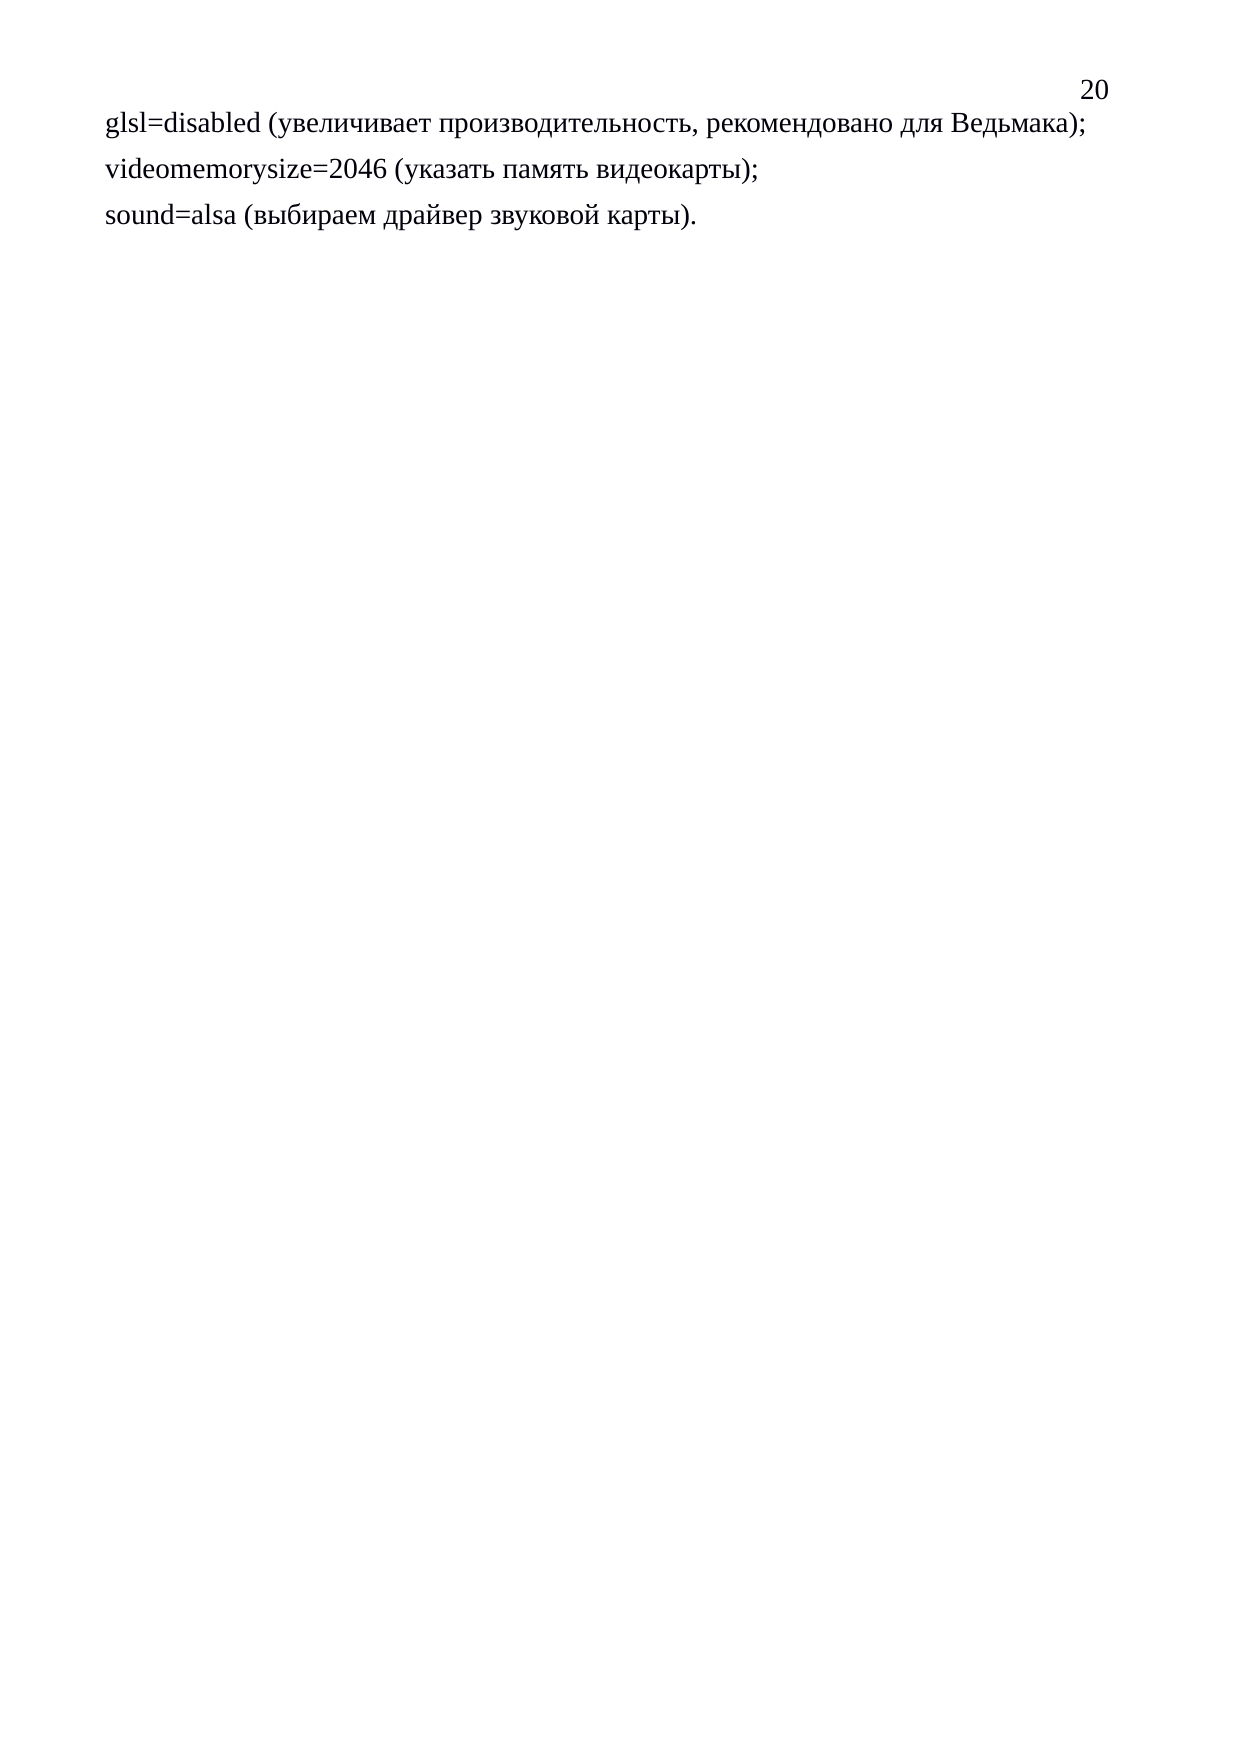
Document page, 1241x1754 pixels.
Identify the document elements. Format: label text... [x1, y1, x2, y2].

text videomemorysize=2046 (указать память видеокарты); [105, 151, 1123, 185]
text sound=alsa (выбираем драйвер звуковой карты). [105, 197, 1123, 231]
text glsl=disabled (увеличивает производительность, рекомендовано для Ведьмака); [105, 105, 1123, 139]
